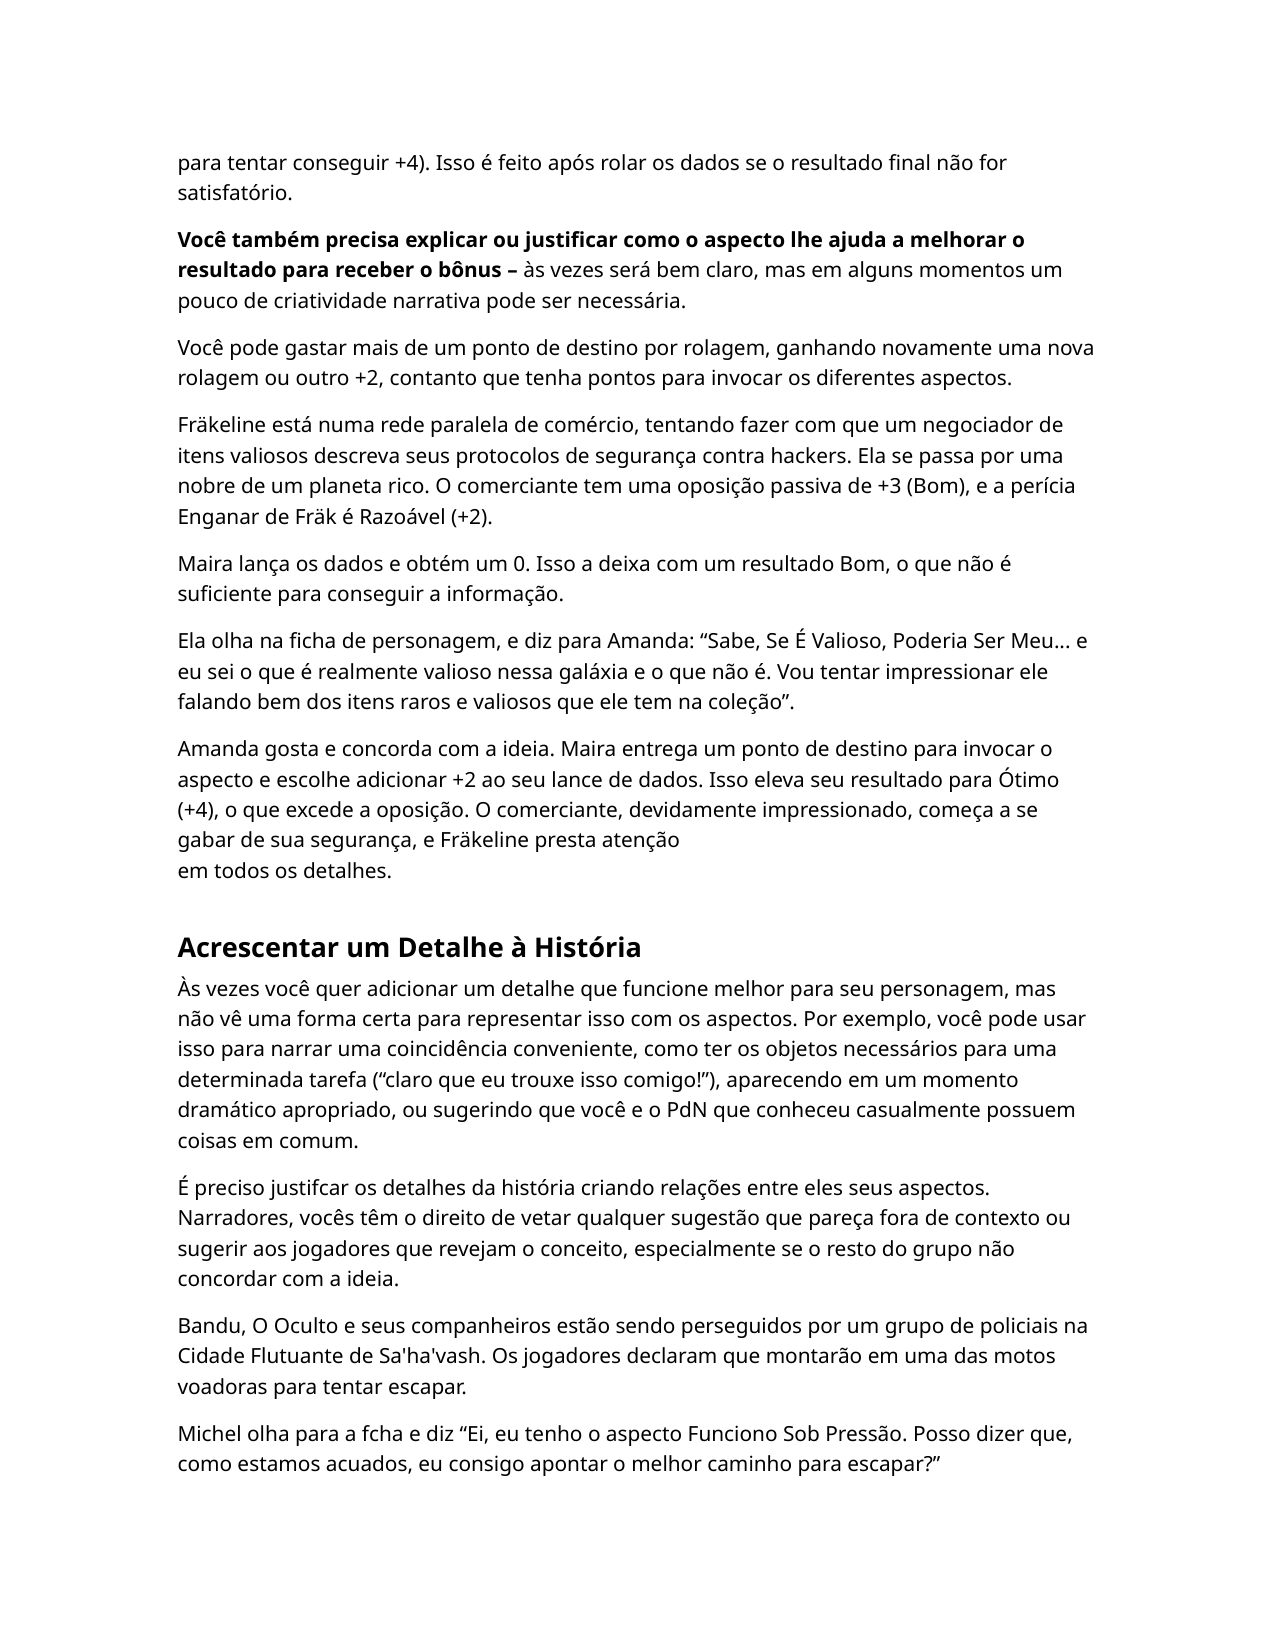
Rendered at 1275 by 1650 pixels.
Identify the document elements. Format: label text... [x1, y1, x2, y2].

text Ela olha na ficha de personagem, e diz para Amanda: “Sabe, Se É Valioso, Poderia Ser Meu... e eu sei o que é realmente valioso nessa galáxia e o que não é. Vou tentar impressionar ele falando bem dos itens raros e valiosos que ele tem na coleção”. [177, 626, 1098, 716]
text É preciso justifcar os detalhes da história criando relações entre eles seus aspectos. Narradores, vocês têm o direito de vetar qualquer sugestão que pareça fora de contexto ou sugerir aos jogadores que revejam o conceito, especialmente se o resto do grupo não concordar com a ideia. [177, 1173, 1098, 1292]
text Você pode gastar mais de um ponto de destino por rolagem, ganhando novamente uma nova rolagem ou outro +2, contanto que tenha pontos para invocar os diferentes aspectos. [177, 333, 1098, 392]
text Maira lança os dados e obtém um 0. Isso a deixa com um resultado Bom, o que não é suficiente para conseguir a informação. [177, 549, 1098, 608]
text Michel olha para a fcha e diz “Ei, eu tenho o aspecto Funciono Sob Pressão. Posso dizer que, como estamos acuados, eu consigo apontar o melhor caminho para escapar?” [177, 1419, 1098, 1478]
text Fräkeline está numa rede paralela de comércio, tentando fazer com que um negociador de itens valiosos descreva seus protocolos de segurança contra hackers. Ela se passa por uma nobre de um planeta rico. O comerciante tem uma oposição passiva de +3 (Bom), e a perícia Enganar de Fräk é Razoável (+2). [177, 411, 1098, 530]
text Bandu, O Oculto e seus companheiros estão sendo perseguidos por um grupo de policiais na Cidade Flutuante de Sa'ha'vash. Os jogadores declaram que montarão em uma das motos voadoras para tentar escapar. [177, 1311, 1098, 1400]
text para tentar conseguir +4). Isso é feito após rolar os dados se o resultado final não for satisfatório. [177, 148, 1098, 206]
text Amanda gosta e concorda com a ideia. Maira entrega um ponto de destino para invocar o aspecto e escolhe adicionar +2 ao seu lance de dados. Isso eleva seu resultado para Ótimo (+4), o que excede a oposição. O comerciante, devidamente impressionado, começa a se gabar de sua segurança, e Fräkeline presta atenção em todos os detalhes. [177, 734, 1098, 884]
text Às vezes você quer adicionar um detalhe que funcione melhor para seu personagem, mas não vê uma forma certa para representar isso com os aspectos. Por exemplo, você pode usar isso para narrar uma coincidência conveniente, como ter os objetos necessários para uma determinada tarefa (“claro que eu trouxe isso comigo!”), aparecendo em um momento dramático apropriado, ou sugerindo que você e o PdN que conheceu casualmente possuem coisas em comum. [177, 974, 1098, 1154]
subtitle Acrescentar um Detalhe à História [177, 928, 1098, 965]
text Você também precisa explicar ou justificar como o aspecto lhe ajuda a melhorar o resultado para receber o bônus – às vezes será bem claro, mas em alguns momentos um pouco de criatividade narrativa pode ser necessária. [177, 225, 1098, 314]
